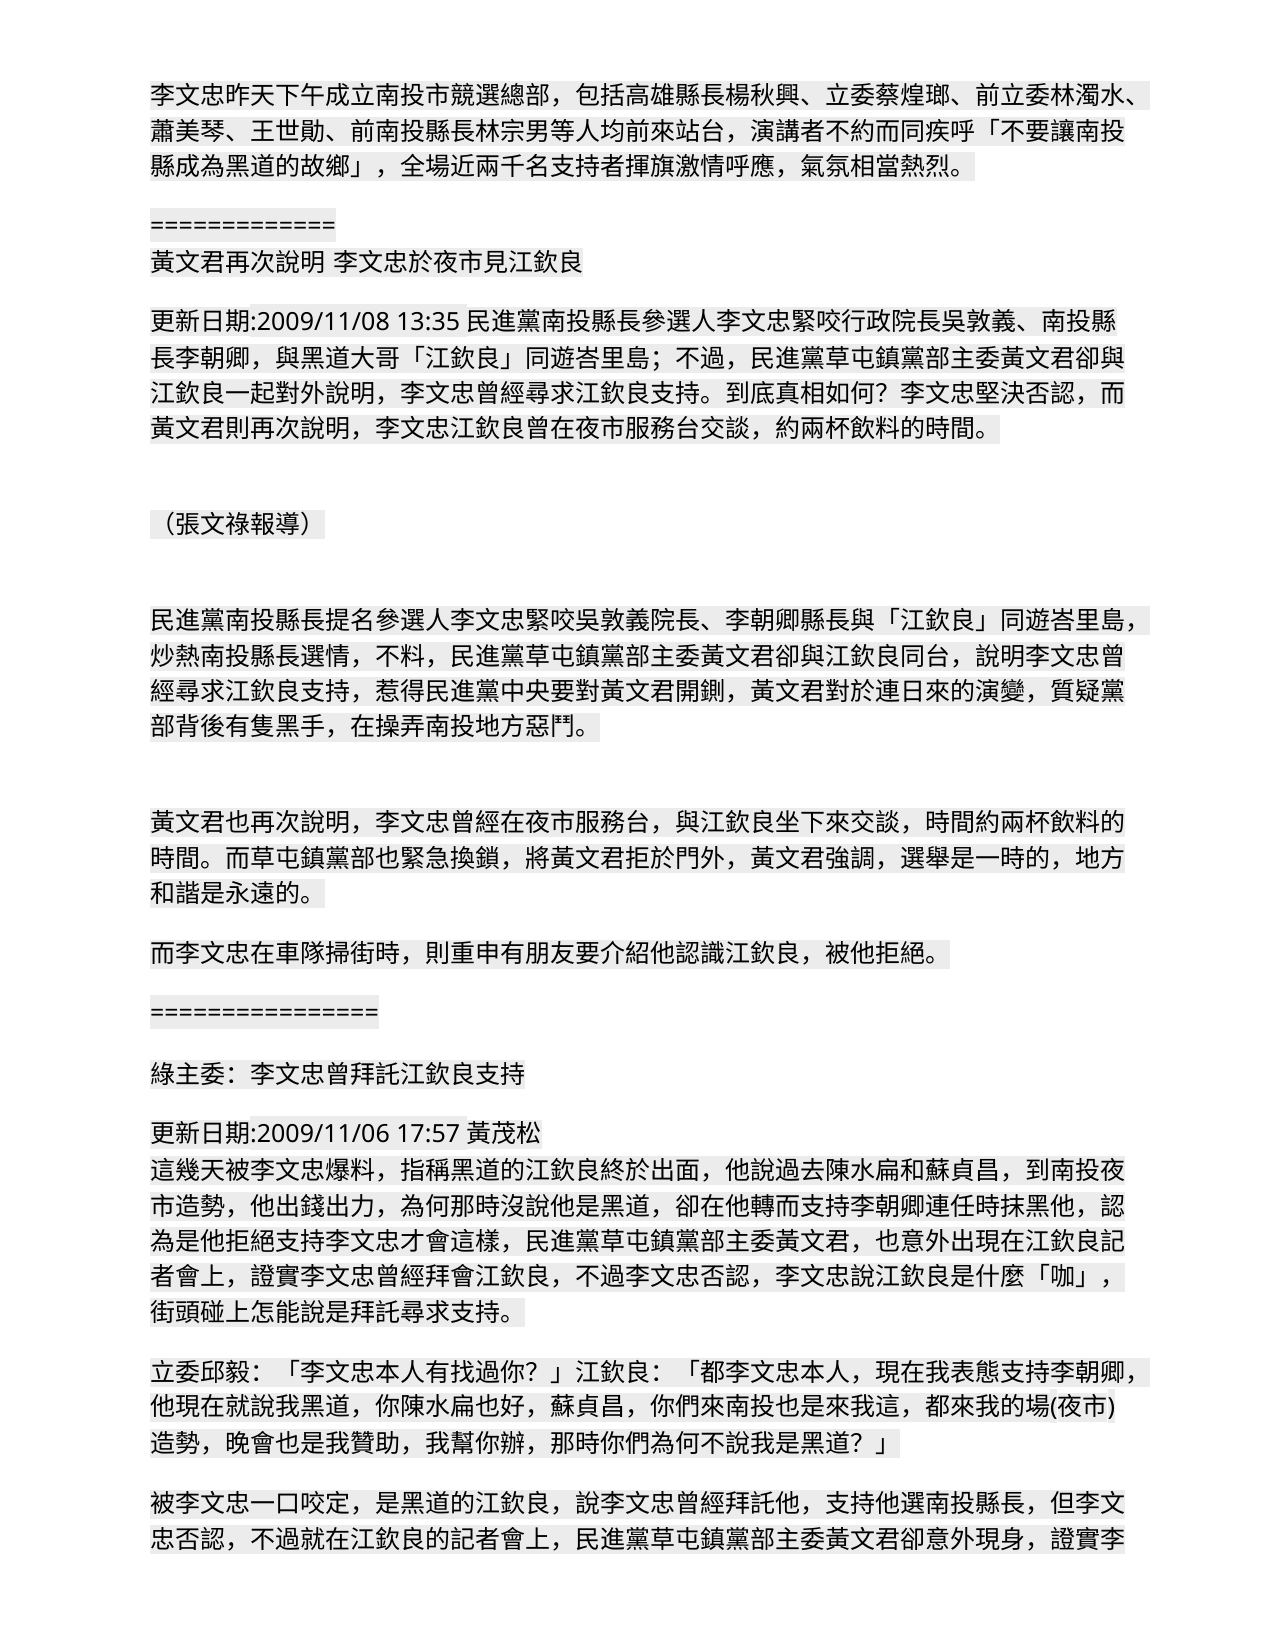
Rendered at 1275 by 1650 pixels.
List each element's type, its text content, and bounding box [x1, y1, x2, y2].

text 綠主委：李文忠曾拜託江欽良支持 [150, 1054, 1125, 1089]
text 更新日期:2009/11/08 13:35 民進黨南投縣長參選人李文忠緊咬行政院長吳敦義、南投縣長李朝卿，與黑道大哥「江欽良」同遊峇里島；不過，民進黨草屯鎮黨部主委黃文君卻與江欽良一起對外說明，李文忠曾經尋求江欽良支持。到底真相如何？李文忠堅決否認，而黃文君則再次說明，李文忠江欽良曾在夜市服務台交談，約兩杯飲料的時間。 [150, 302, 1125, 444]
text 立委邱毅：「李文忠本人有找過你？」江欽良：「都李文忠本人，現在我表態支持李朝卿，他現在就說我黑道，你陳水扁也好，蘇貞昌，你們來南投也是來我這，都來我的場(夜市)造勢，晚會也是我贊助，我幫你辦，那時你們為何不說我是黑道？」 [150, 1352, 1125, 1458]
text 更新日期:2009/11/06 17:57 黃茂松 這幾天被李文忠爆料，指稱黑道的江欽良終於出面，他說過去陳水扁和蘇貞昌，到南投夜市造勢，他出錢出力，為何那時沒說他是黑道，卻在他轉而支持李朝卿連任時抹黑他，認為是他拒絕支持李文忠才會這樣，民進黨草屯鎮黨部主委黃文君，也意外出現在江欽良記者會上，證實李文忠曾經拜會江欽良，不過李文忠否認，李文忠說江欽良是什麼「咖」，街頭碰上怎能說是拜託尋求支持。 [150, 1114, 1125, 1327]
text 被李文忠一口咬定，是黑道的江欽良，說李文忠曾經拜託他，支持他選南投縣長，但李文忠否認，不過就在江欽良的記者會上，民進黨草屯鎮黨部主委黃文君卻意外現身，證實李 [150, 1483, 1125, 1554]
text （張文祿報導） [150, 469, 1125, 539]
text ============= 黃文君再次說明 李文忠於夜市見江欽良 [150, 206, 1125, 277]
text 李文忠昨天下午成立南投市競選總部，包括高雄縣長楊秋興、立委蔡煌瑯、前立委林濁水、蕭美琴、王世勛、前南投縣長林宗男等人均前來站台，演講者不約而同疾呼「不要讓南投縣成為黑道的故鄉」，全場近兩千名支持者揮旗激情呼應，氣氛相當熱烈。 [150, 75, 1125, 181]
text ================ [150, 994, 1125, 1029]
text 黃文君也再次說明，李文忠曾經在夜市服務台，與江欽良坐下來交談，時間約兩杯飲料的時間。而草屯鎮黨部也緊急換鎖，將黃文君拒於門外，黃文君強調，選舉是一時的，地方和諧是永遠的。 [150, 767, 1125, 908]
text 而李文忠在車隊掃街時，則重申有朋友要介紹他認識江欽良，被他拒絕。 [150, 933, 1125, 969]
text 民進黨南投縣長提名參選人李文忠緊咬吳敦義院長、李朝卿縣長與「江欽良」同遊峇里島，炒熱南投縣長選情，不料，民進黨草屯鎮黨部主委黃文君卻與江欽良同台，說明李文忠曾經尋求江欽良支持，惹得民進黨中央要對黃文君開鍘，黃文君對於連日來的演變，質疑黨部背後有隻黑手，在操弄南投地方惡鬥。 [150, 564, 1125, 742]
